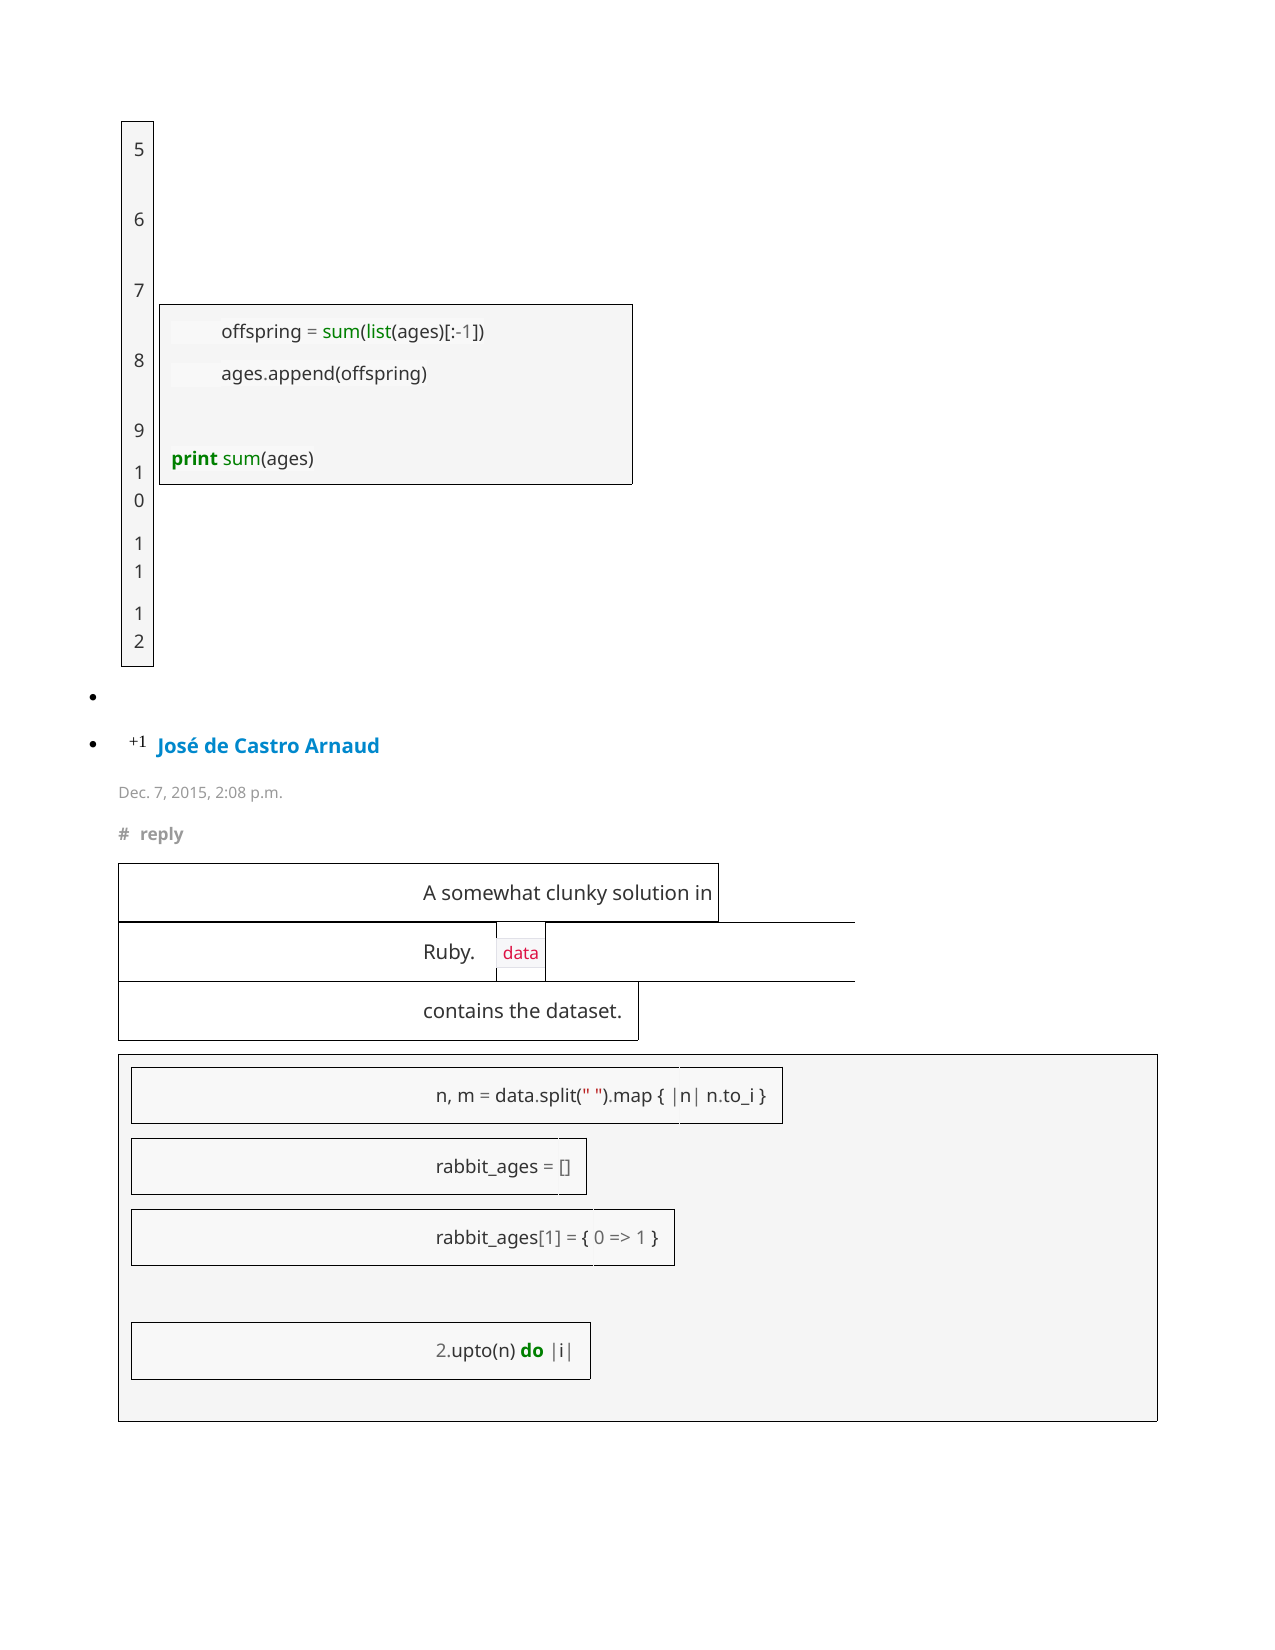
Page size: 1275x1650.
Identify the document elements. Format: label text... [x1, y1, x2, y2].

list rabbit_ages[1] = { 0 => 1 } [119, 1196, 1157, 1266]
list A somewhat clunky solution in Ruby. data contains the dataset. [119, 982, 638, 1040]
table_header offspring = sum(list(ages)[:-1]) ages.append(offspring) print sum(ages) [156, 118, 635, 683]
table_header 5 6 7 8 9 10 11 12 [118, 118, 156, 683]
list # reply [118, 819, 1157, 847]
list José de Castro Arnaud [118, 731, 1157, 759]
list A somewhat clunky solution in Ruby. data contains the dataset. [497, 939, 545, 967]
list +1 [118, 731, 157, 751]
list A somewhat clunky solution in Ruby. data contains the dataset. [546, 862, 1157, 1040]
list A somewhat clunky solution in Ruby. data contains the dataset. [119, 923, 496, 981]
list 2.upto(n) do |i| [119, 1309, 1157, 1379]
list A somewhat clunky solution in Ruby. data contains the dataset. [119, 864, 718, 921]
list Dec. 7, 2015, 2:08 p.m. [118, 775, 1157, 803]
list n, m = data.split(" ").map { |n| n.to_i } [119, 1055, 1157, 1123]
list rabbit_ages = [] [119, 1125, 1157, 1194]
